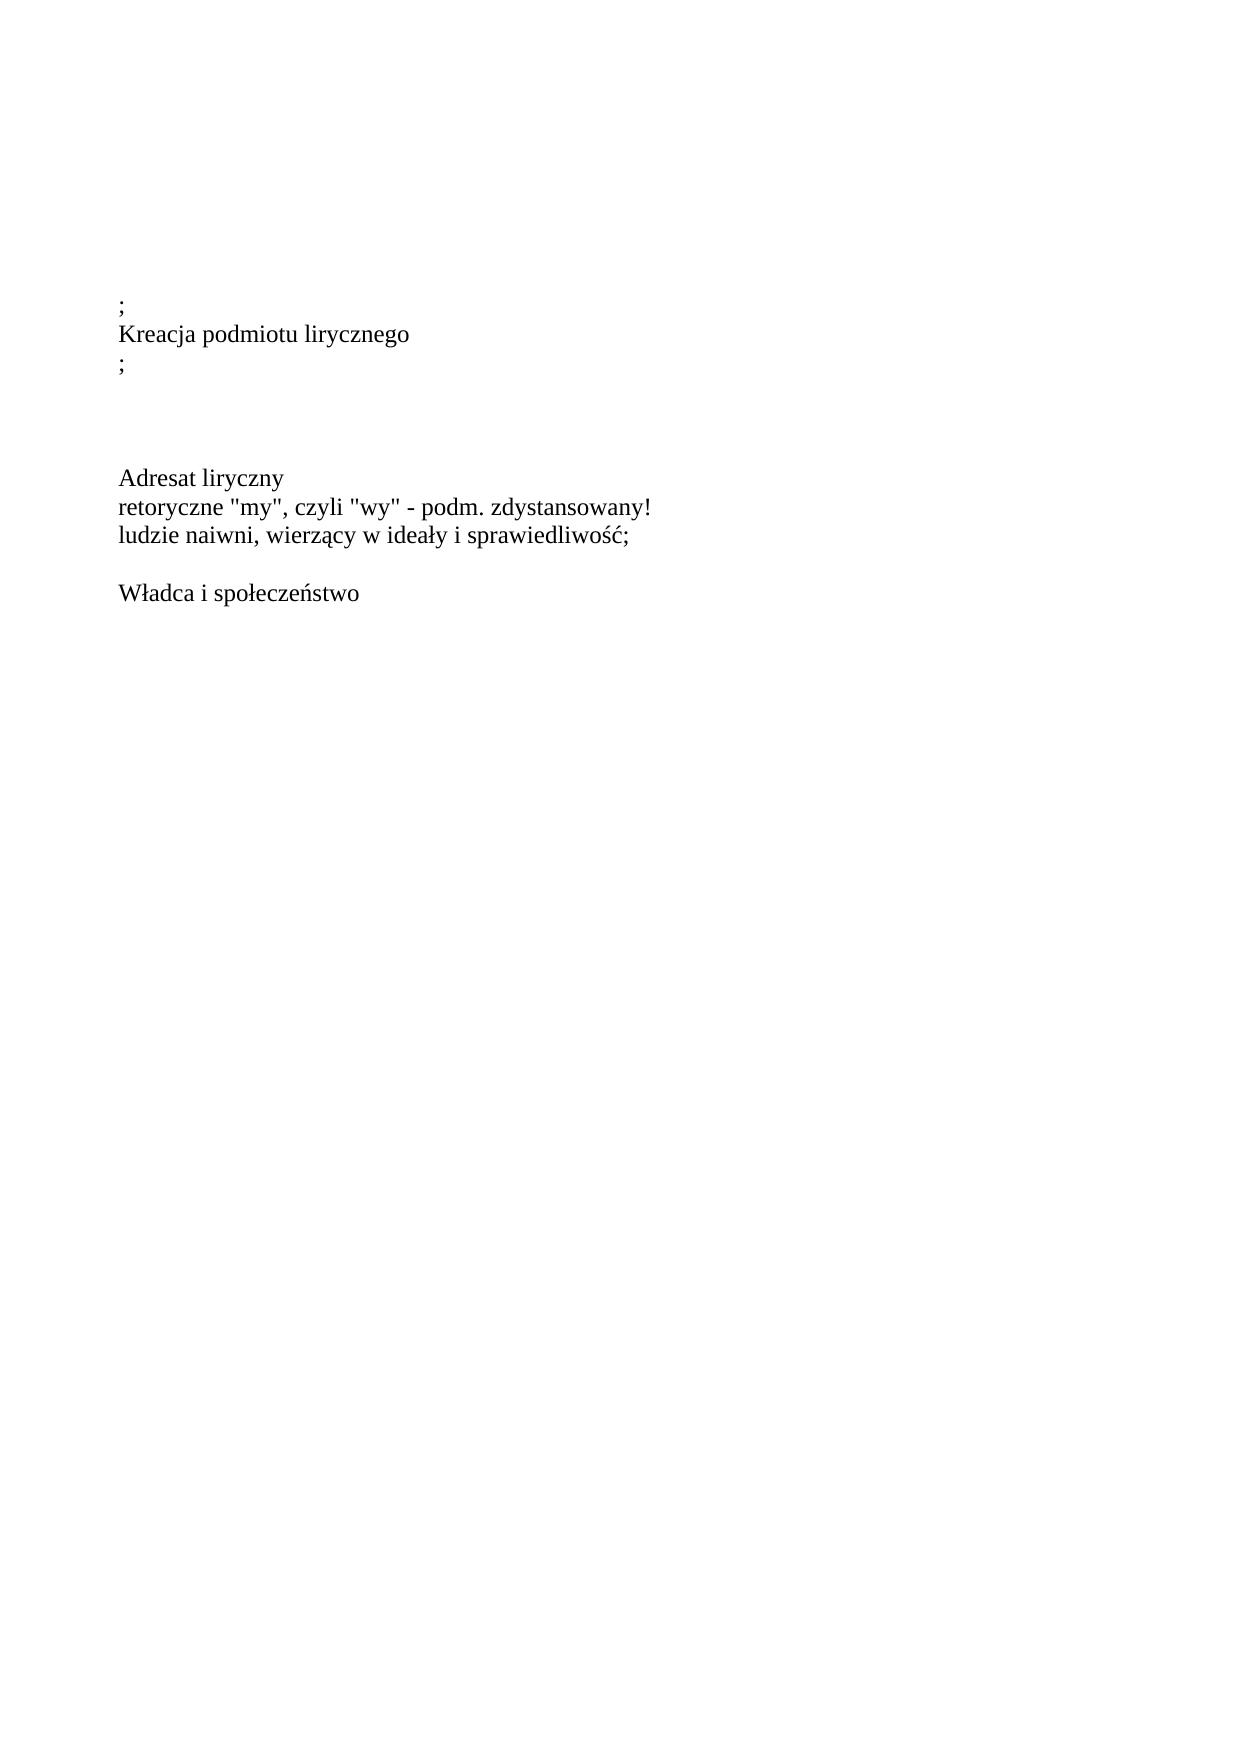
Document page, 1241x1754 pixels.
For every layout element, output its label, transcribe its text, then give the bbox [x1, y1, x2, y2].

text ludzie naiwni, wierzący w ideały i sprawiedliwość; [118, 521, 1122, 549]
text Władca i społeczeństwo [118, 578, 1122, 607]
text Adresat liryczny [118, 463, 1122, 492]
text ; [118, 348, 1122, 377]
text retoryczne "my", czyli "wy" - podm. zdystansowany! [118, 492, 1122, 521]
text Kreacja podmiotu lirycznego [118, 319, 1122, 348]
text ; [118, 291, 1122, 319]
